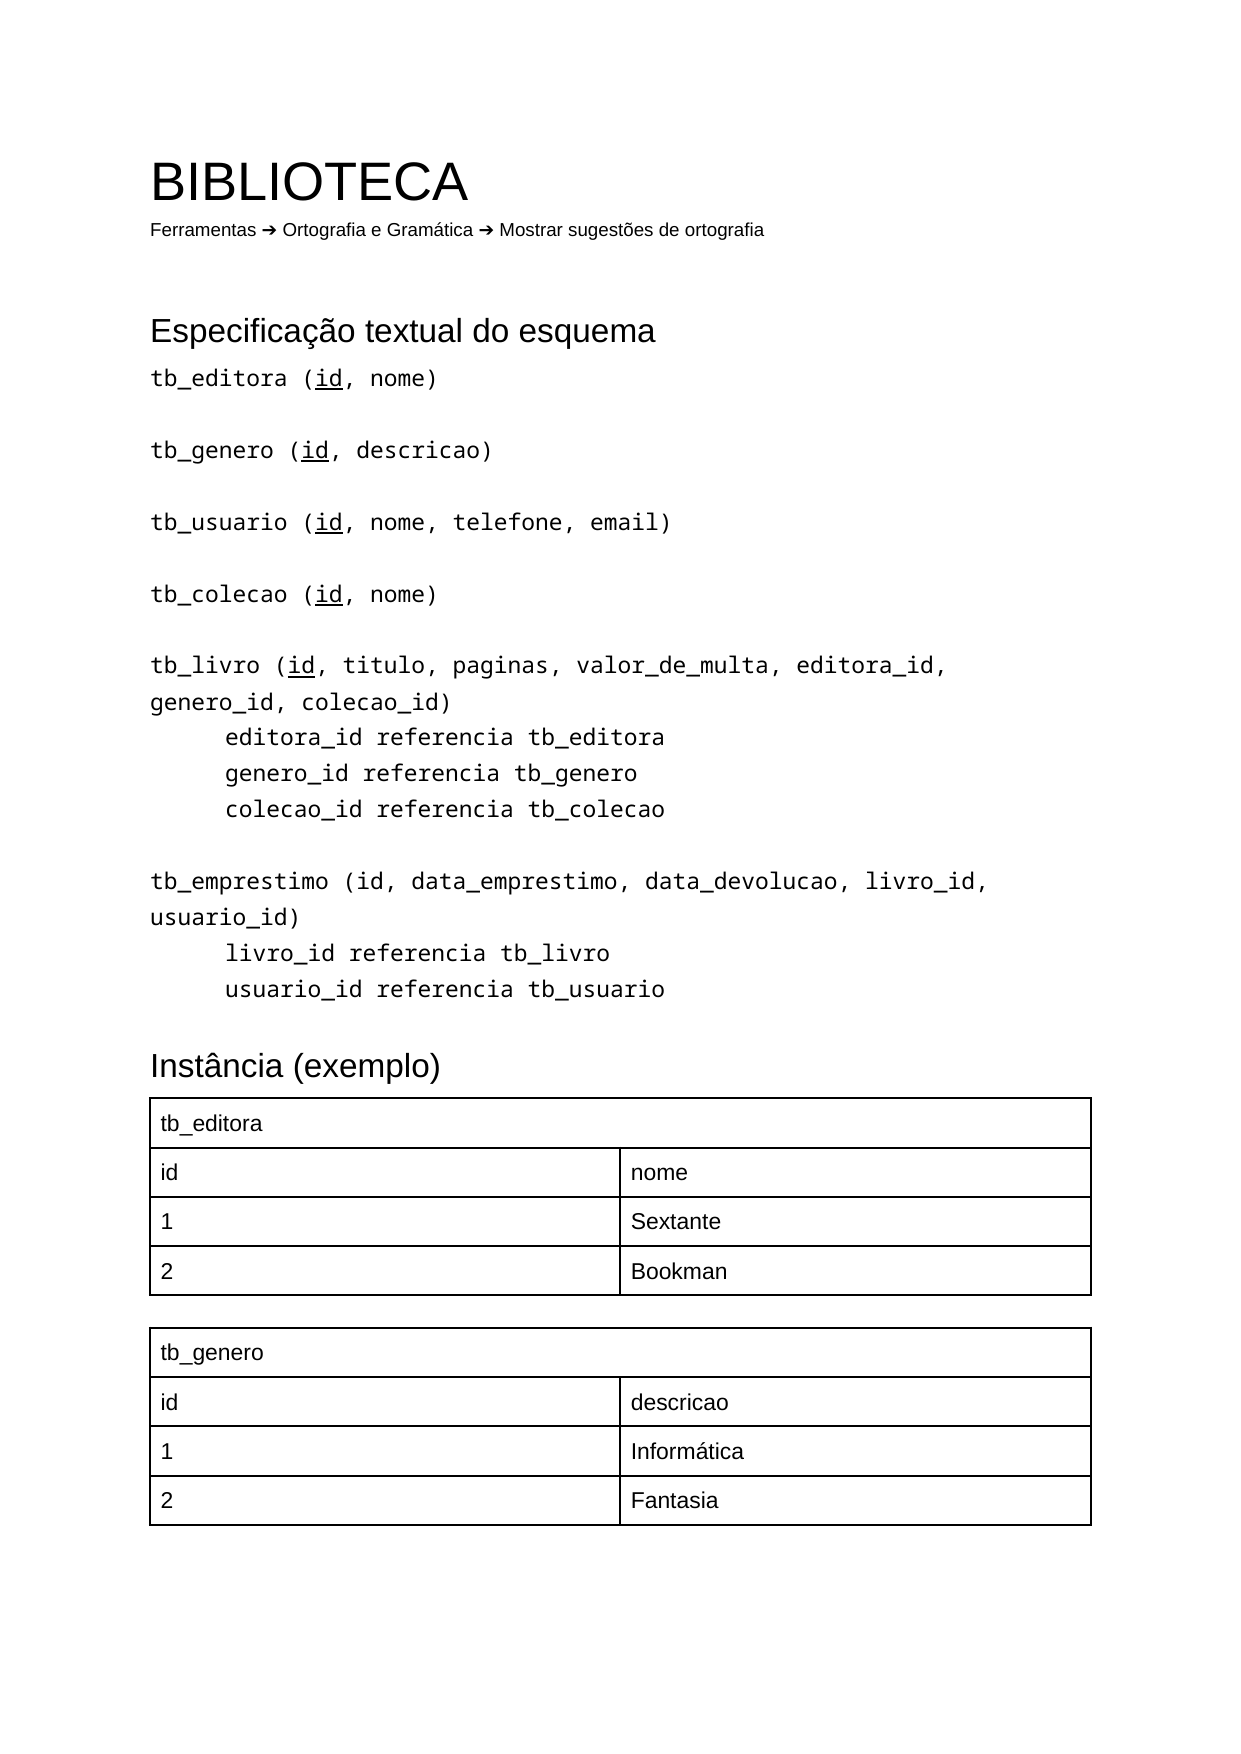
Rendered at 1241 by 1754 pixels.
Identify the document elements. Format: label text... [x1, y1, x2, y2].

subtitle Especificação textual do esquema [150, 311, 1090, 349]
table_cell id [151, 1378, 619, 1425]
text usuario_id referencia tb_usuario [150, 973, 1090, 1004]
table_cell nome [621, 1149, 1090, 1196]
text Ferramentas ➔ Ortografia e Gramática ➔ Mostrar sugestões de ortografia [150, 218, 1090, 240]
table_cell 2 [151, 1247, 619, 1294]
text tb_usuario (id, nome, telefone, email) [150, 506, 1090, 537]
subtitle Instância (exemplo) [150, 1046, 1090, 1085]
table_cell 1 [151, 1427, 619, 1474]
table_cell id [151, 1149, 619, 1196]
table_cell Bookman [621, 1247, 1090, 1294]
table_cell Informática [621, 1427, 1090, 1474]
table_header tb_genero [151, 1329, 1090, 1376]
text tb_emprestimo (id, data_emprestimo, data_devolucao, livro_id, usuario_id) [150, 865, 1090, 932]
text tb_colecao (id, nome) [150, 578, 1090, 609]
text editora_id referencia tb_editora [150, 721, 1090, 753]
text colecao_id referencia tb_colecao [150, 793, 1090, 824]
table_cell descricao [621, 1378, 1090, 1425]
table_header tb_editora [151, 1099, 1090, 1147]
title BIBLIOTECA [150, 150, 1090, 212]
table_cell Fantasia [621, 1477, 1090, 1524]
text tb_genero (id, descricao) [150, 434, 1090, 465]
text tb_editora (id, nome) [150, 362, 1090, 393]
text tb_livro (id, titulo, paginas, valor_de_multa, editora_id, genero_id, colecao_id) [150, 649, 1090, 717]
text genero_id referencia tb_genero [150, 757, 1090, 788]
table_cell 1 [151, 1198, 619, 1245]
text livro_id referencia tb_livro [150, 937, 1090, 968]
table_cell Sextante [621, 1198, 1090, 1245]
table_cell 2 [151, 1477, 619, 1524]
